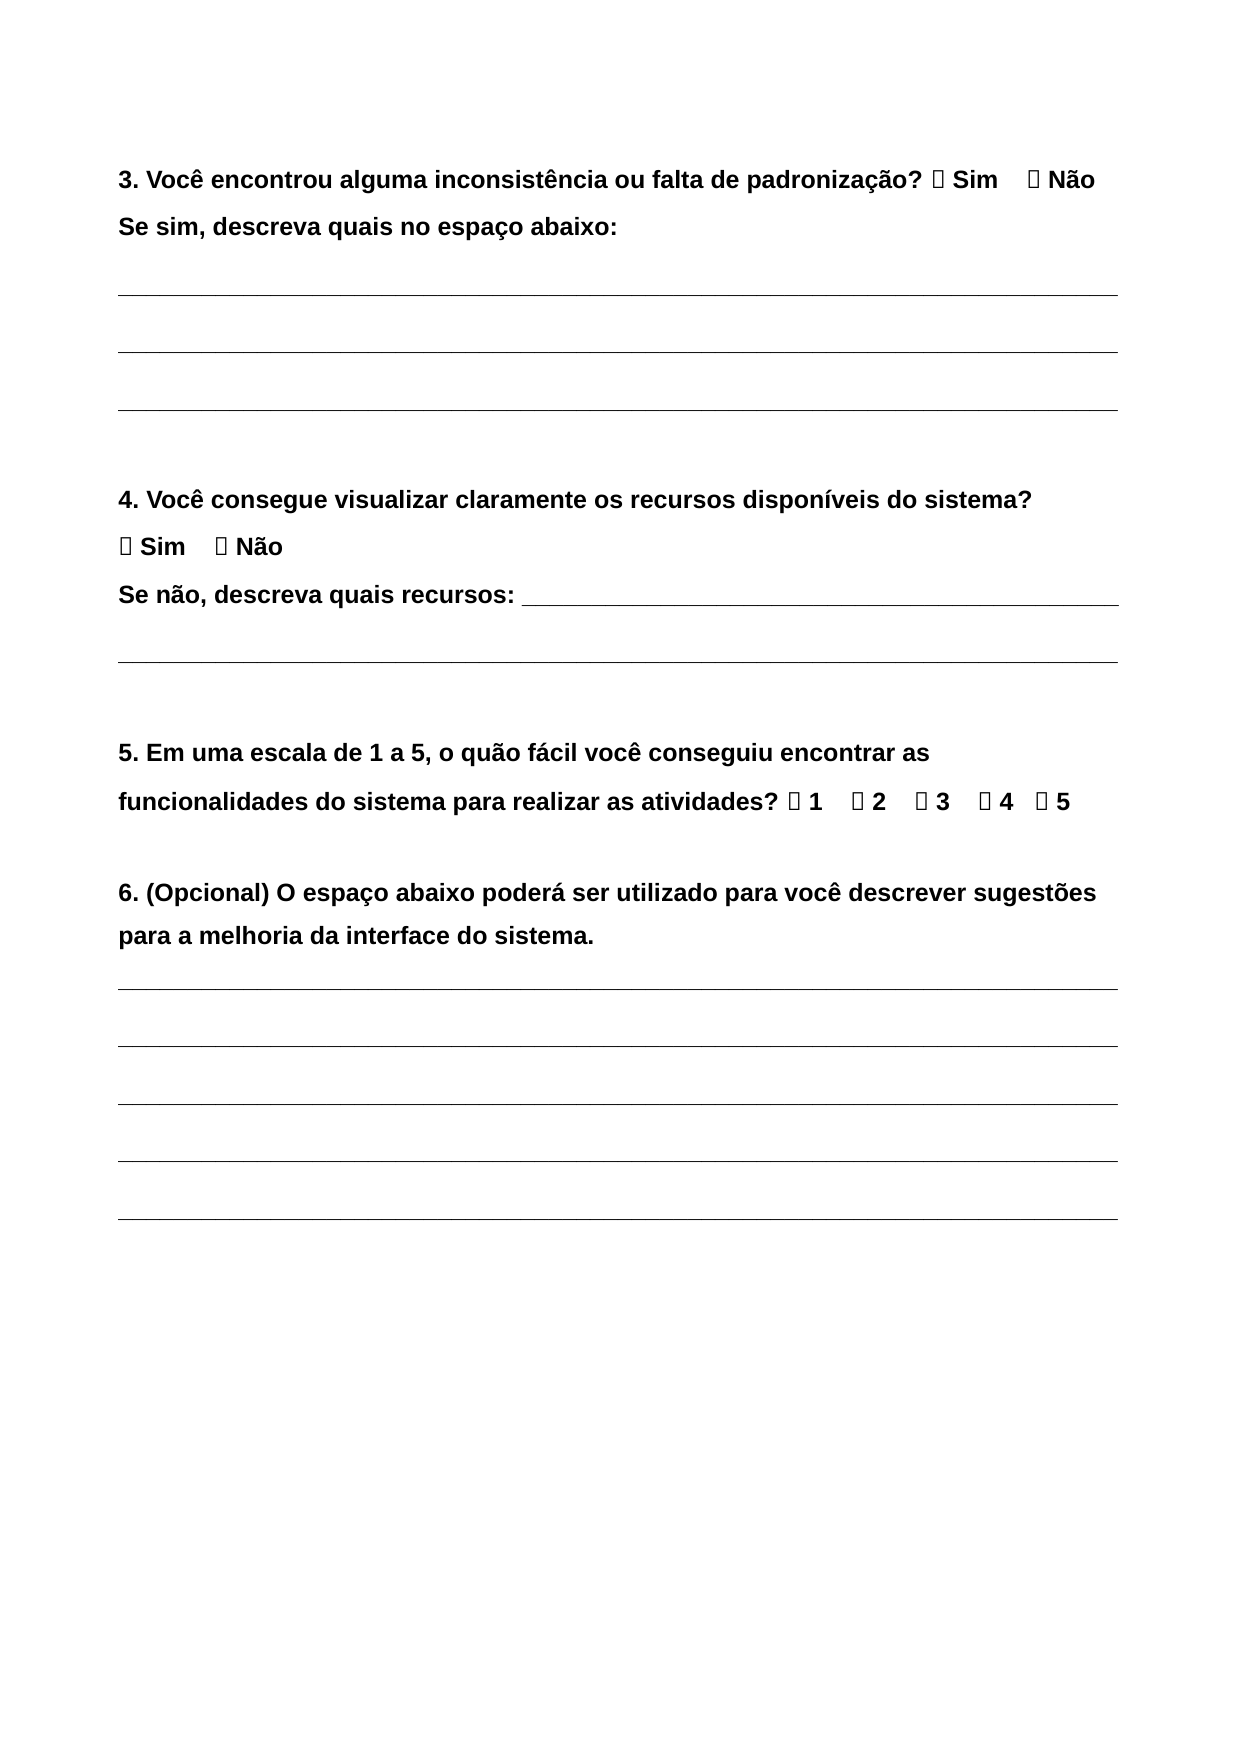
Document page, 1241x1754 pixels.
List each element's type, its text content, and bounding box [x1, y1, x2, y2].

text Se sim, descreva quais no espaço abaixo: ________________________________________________________________________________________________________________________________________________________________________________________________________________________ [118, 212, 1122, 413]
text  Sim  Não [118, 528, 1122, 563]
text Se não, descreva quais recursos: ___________________________________________ [118, 579, 1122, 608]
text 4. Você consegue visualizar claramente os recursos disponíveis do sistema? [118, 485, 1122, 514]
text ________________________________________________________________________ [118, 637, 1122, 666]
text 5. Em uma escala de 1 a 5, o quão fácil você conseguiu encontrar as funcionalidades do sistema para realizar as atividades?  1  2  3  4  5 [118, 738, 1122, 817]
text 6. (Opcional) O espaço abaixo poderá ser utilizado para você descrever sugestões para a melhoria da interface do sistema. [118, 878, 1122, 949]
text ________________________________________________________________________________________________________________________________________________________________________________________________________________________________________________________________________________________________________________________________________________________________________ [118, 964, 1122, 1223]
text 3. Você encontrou alguma inconsistência ou falta de padronização?  Sim  Não [118, 161, 1122, 195]
